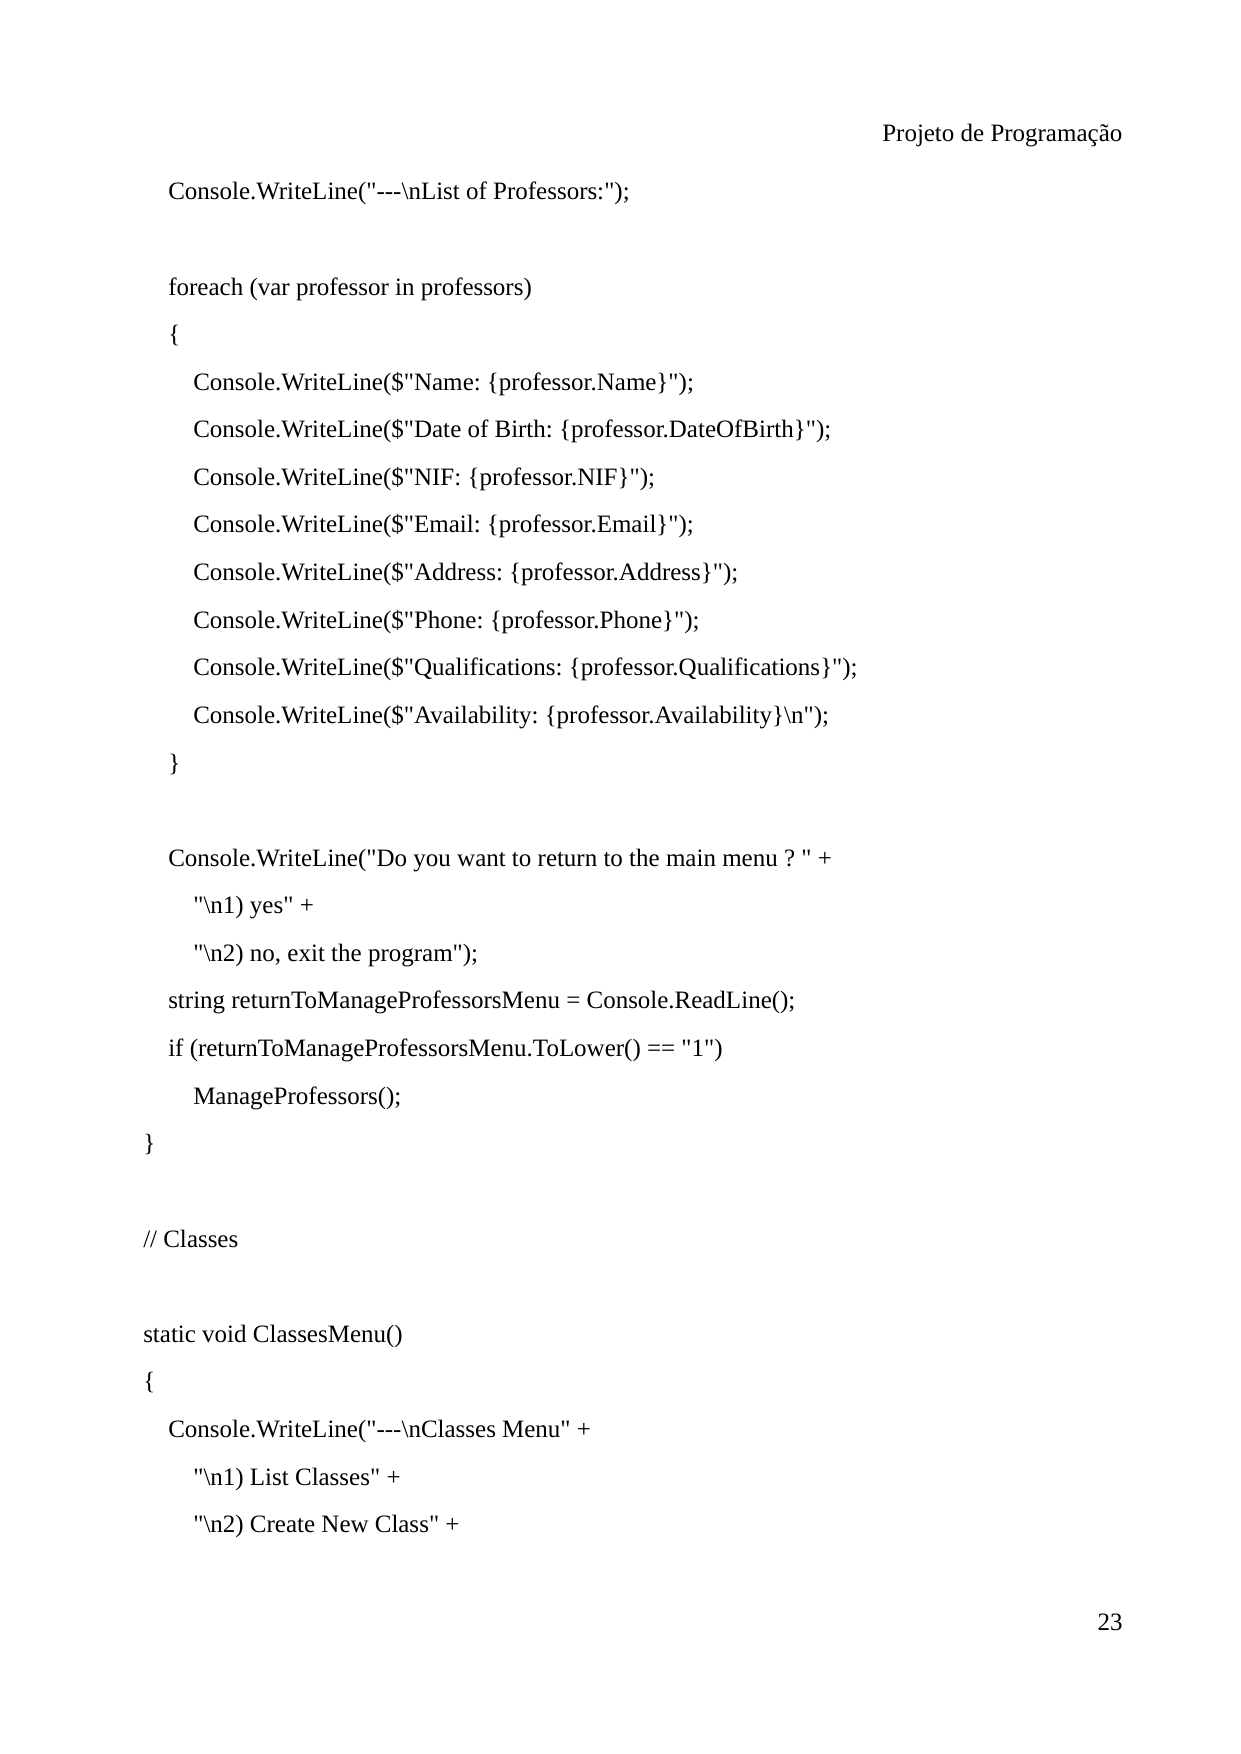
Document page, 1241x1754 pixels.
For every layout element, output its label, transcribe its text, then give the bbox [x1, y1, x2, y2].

text "\n1) yes" + [118, 890, 1122, 919]
text } [118, 748, 1122, 776]
text Console.WriteLine($"Phone: {professor.Phone}"); [118, 605, 1122, 633]
text if (returnToManageProfessorsMenu.ToLower() == "1") [118, 1033, 1122, 1062]
text "\n1) List Classes" + [118, 1462, 1122, 1490]
text static void ClassesMenu() [118, 1319, 1122, 1348]
text Console.WriteLine($"Email: {professor.Email}"); [118, 509, 1122, 538]
text string returnToManageProfessorsMenu = Console.ReadLine(); [118, 986, 1122, 1014]
text "\n2) Create New Class" + [118, 1509, 1122, 1538]
text ManageProfessors(); [118, 1081, 1122, 1109]
text Console.WriteLine("Do you want to return to the main menu ? " + [118, 843, 1122, 872]
text Console.WriteLine($"Qualifications: {professor.Qualifications}"); [118, 652, 1122, 681]
text Console.WriteLine($"NIF: {professor.NIF}"); [118, 462, 1122, 491]
text // Classes [118, 1224, 1122, 1252]
text "\n2) no, exit the program"); [118, 938, 1122, 967]
text { [118, 1366, 1122, 1395]
text Console.WriteLine($"Name: {professor.Name}"); [118, 367, 1122, 396]
text Console.WriteLine("---\nClasses Menu" + [118, 1414, 1122, 1443]
text { [118, 319, 1122, 348]
text Console.WriteLine($"Date of Birth: {professor.DateOfBirth}"); [118, 414, 1122, 443]
text foreach (var professor in professors) [118, 272, 1122, 300]
text Console.WriteLine($"Address: {professor.Address}"); [118, 557, 1122, 586]
text } [118, 1128, 1122, 1157]
text Console.WriteLine($"Availability: {professor.Availability}\n"); [118, 700, 1122, 729]
text Console.WriteLine("---\nList of Professors:"); [118, 176, 1122, 205]
